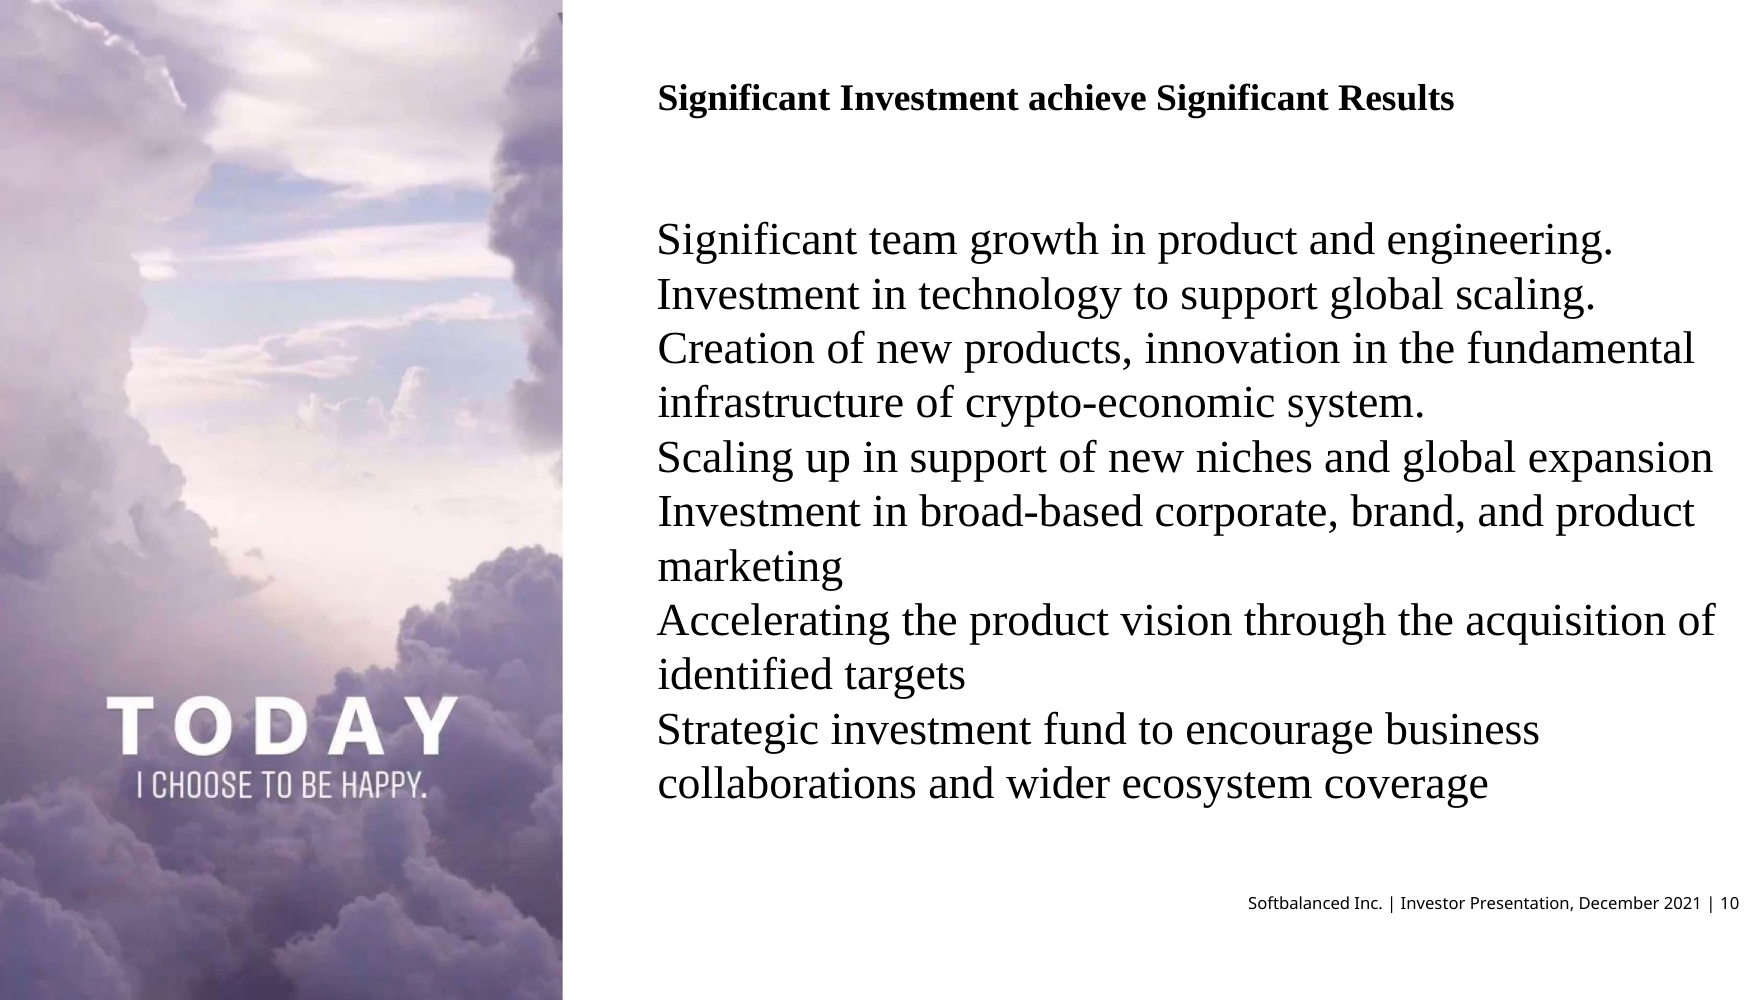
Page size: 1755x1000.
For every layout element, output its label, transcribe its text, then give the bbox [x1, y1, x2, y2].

subtitle Significant Investment achieve Significant Results [657, 75, 1739, 118]
text Strategic investment fund to encourage business collaborations and wider ecosystem coverage [656, 702, 1739, 808]
text Accelerating the product vision through the acquisition of identified targets [656, 593, 1739, 700]
text Investment in technology to support global scaling. Creation of new products, innovation in the fundamental infrastructure of crypto-economic system. [656, 266, 1739, 428]
text Scaling up in support of new niches and global expansion Investment in broad-based corporate, brand, and product marketing [656, 429, 1739, 591]
text Significant team growth in product and engineering. [656, 212, 1739, 264]
picture [0, 0, 563, 1000]
